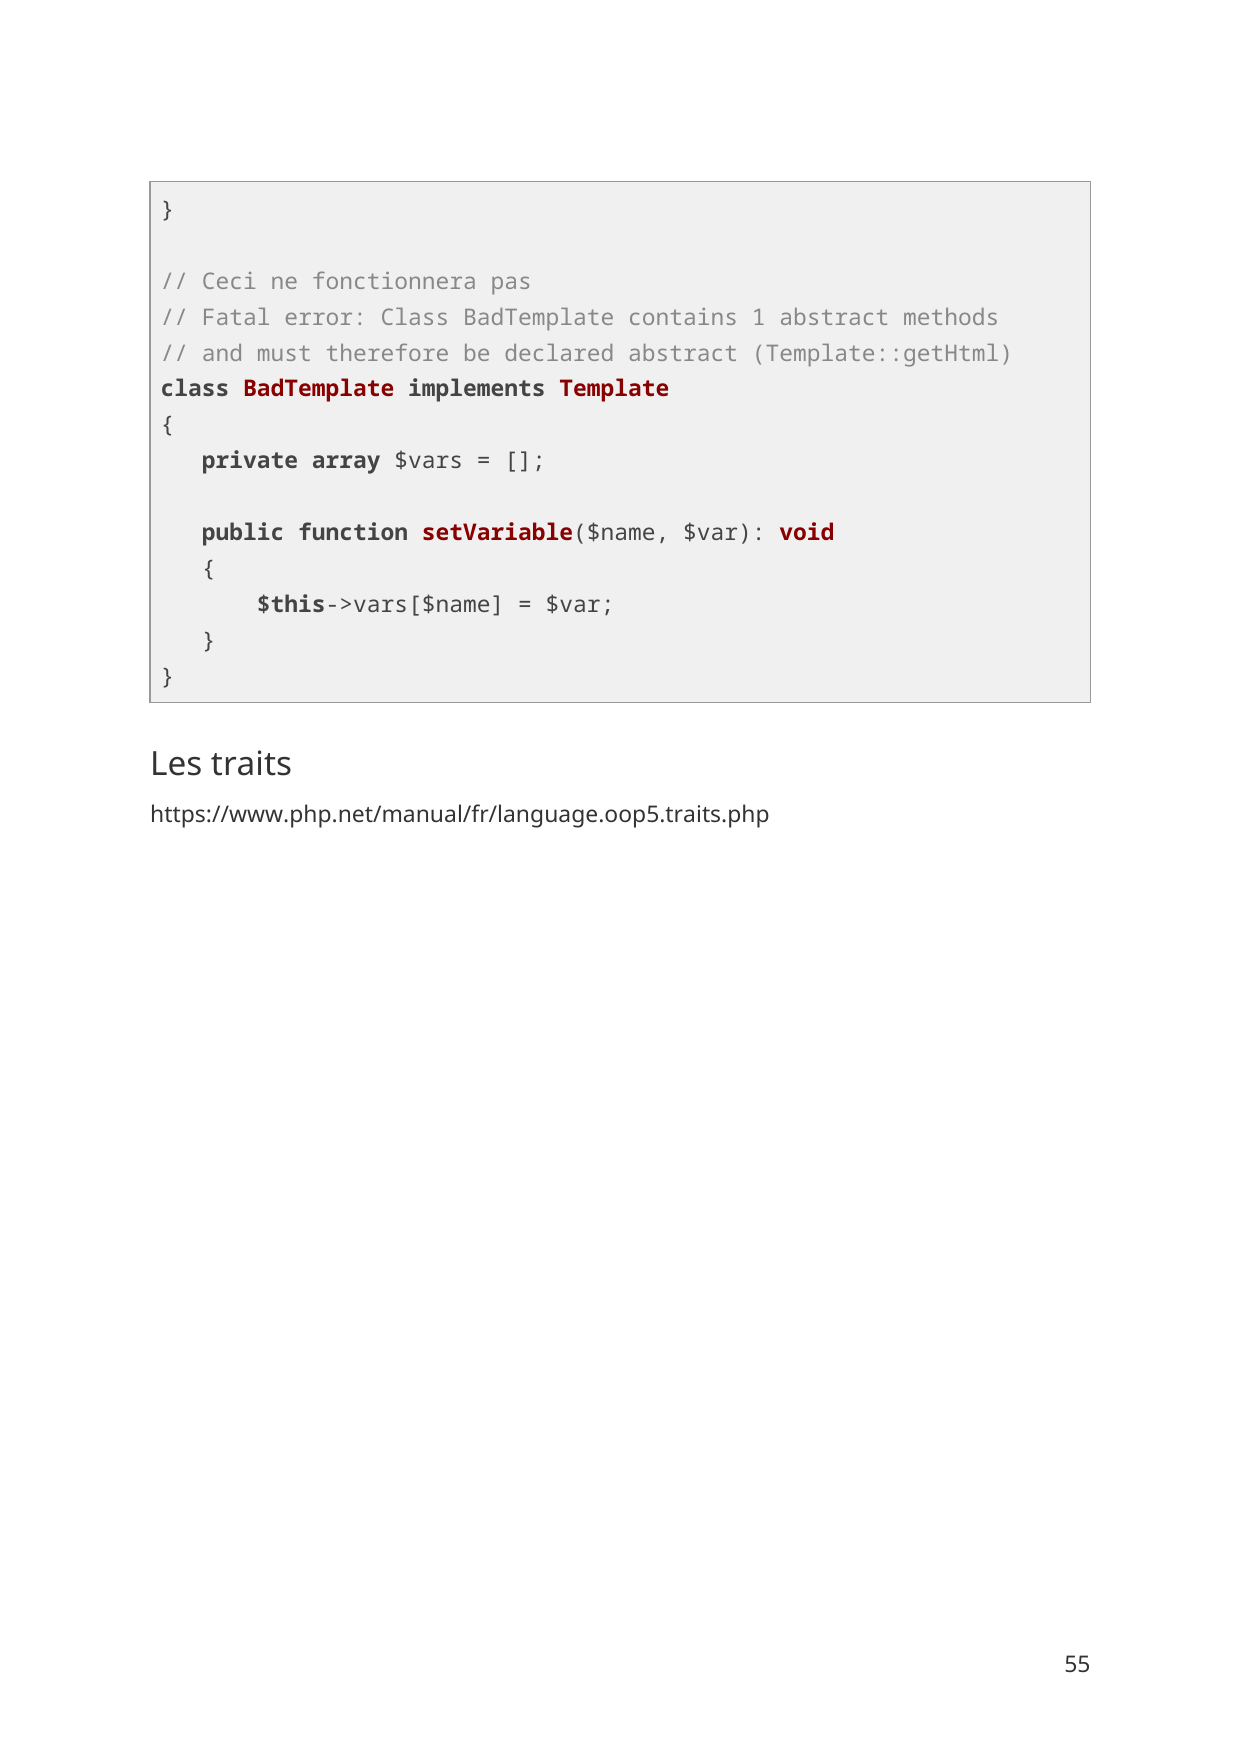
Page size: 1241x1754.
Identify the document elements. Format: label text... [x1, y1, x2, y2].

table_header } // Ceci ne fonctionnera pas // Fatal error: Class BadTemplate contains 1 abstract methods // and must therefore be declared abstract (Template::getHtml) class BadTemplate implements Template { private array $vars = []; public function setVariable($name, $var): void { $this->vars[$name] = $var; } } [151, 182, 1090, 702]
text https://www.php.net/manual/fr/language.oop5.traits.php [150, 798, 1090, 829]
subtitle Les traits [150, 740, 1090, 786]
